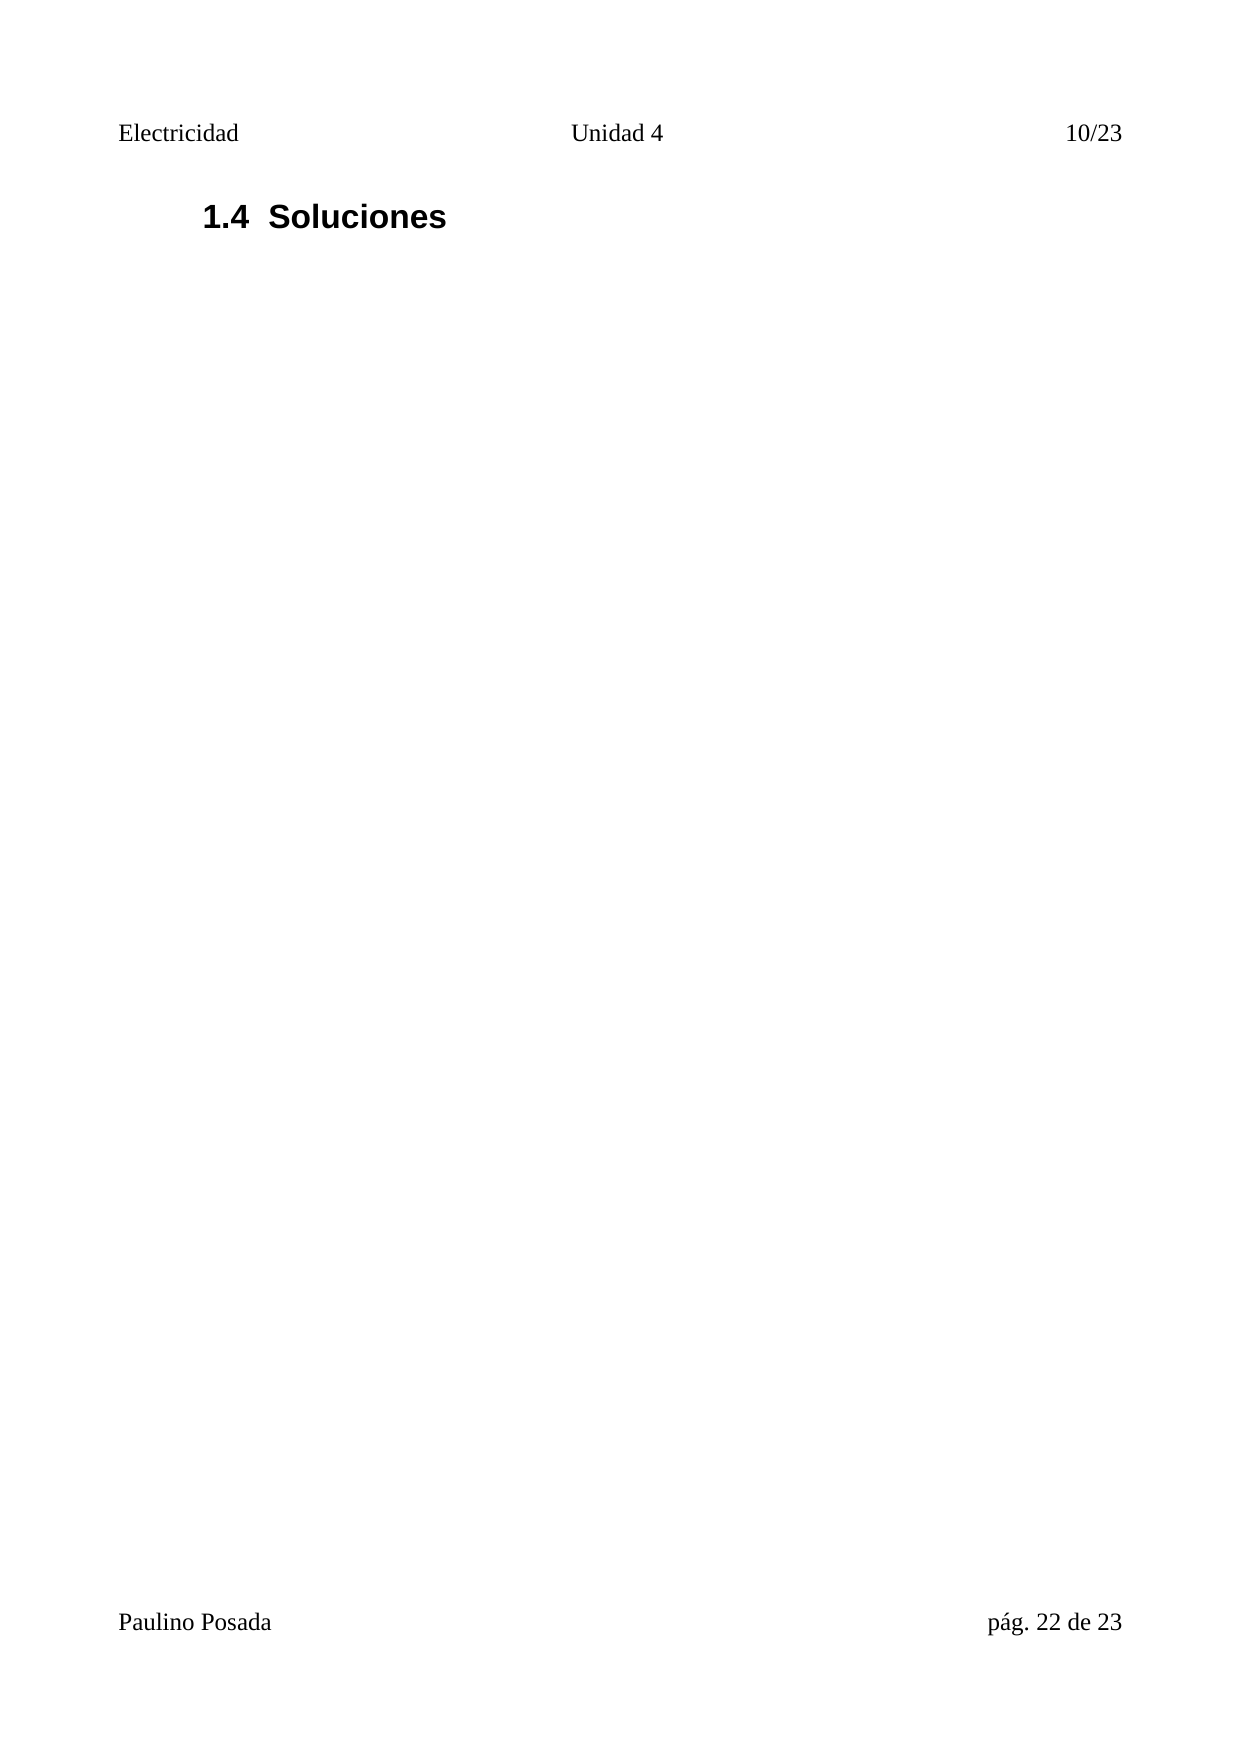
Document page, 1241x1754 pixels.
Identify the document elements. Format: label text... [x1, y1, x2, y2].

subtitle Soluciones [193, 197, 1122, 236]
